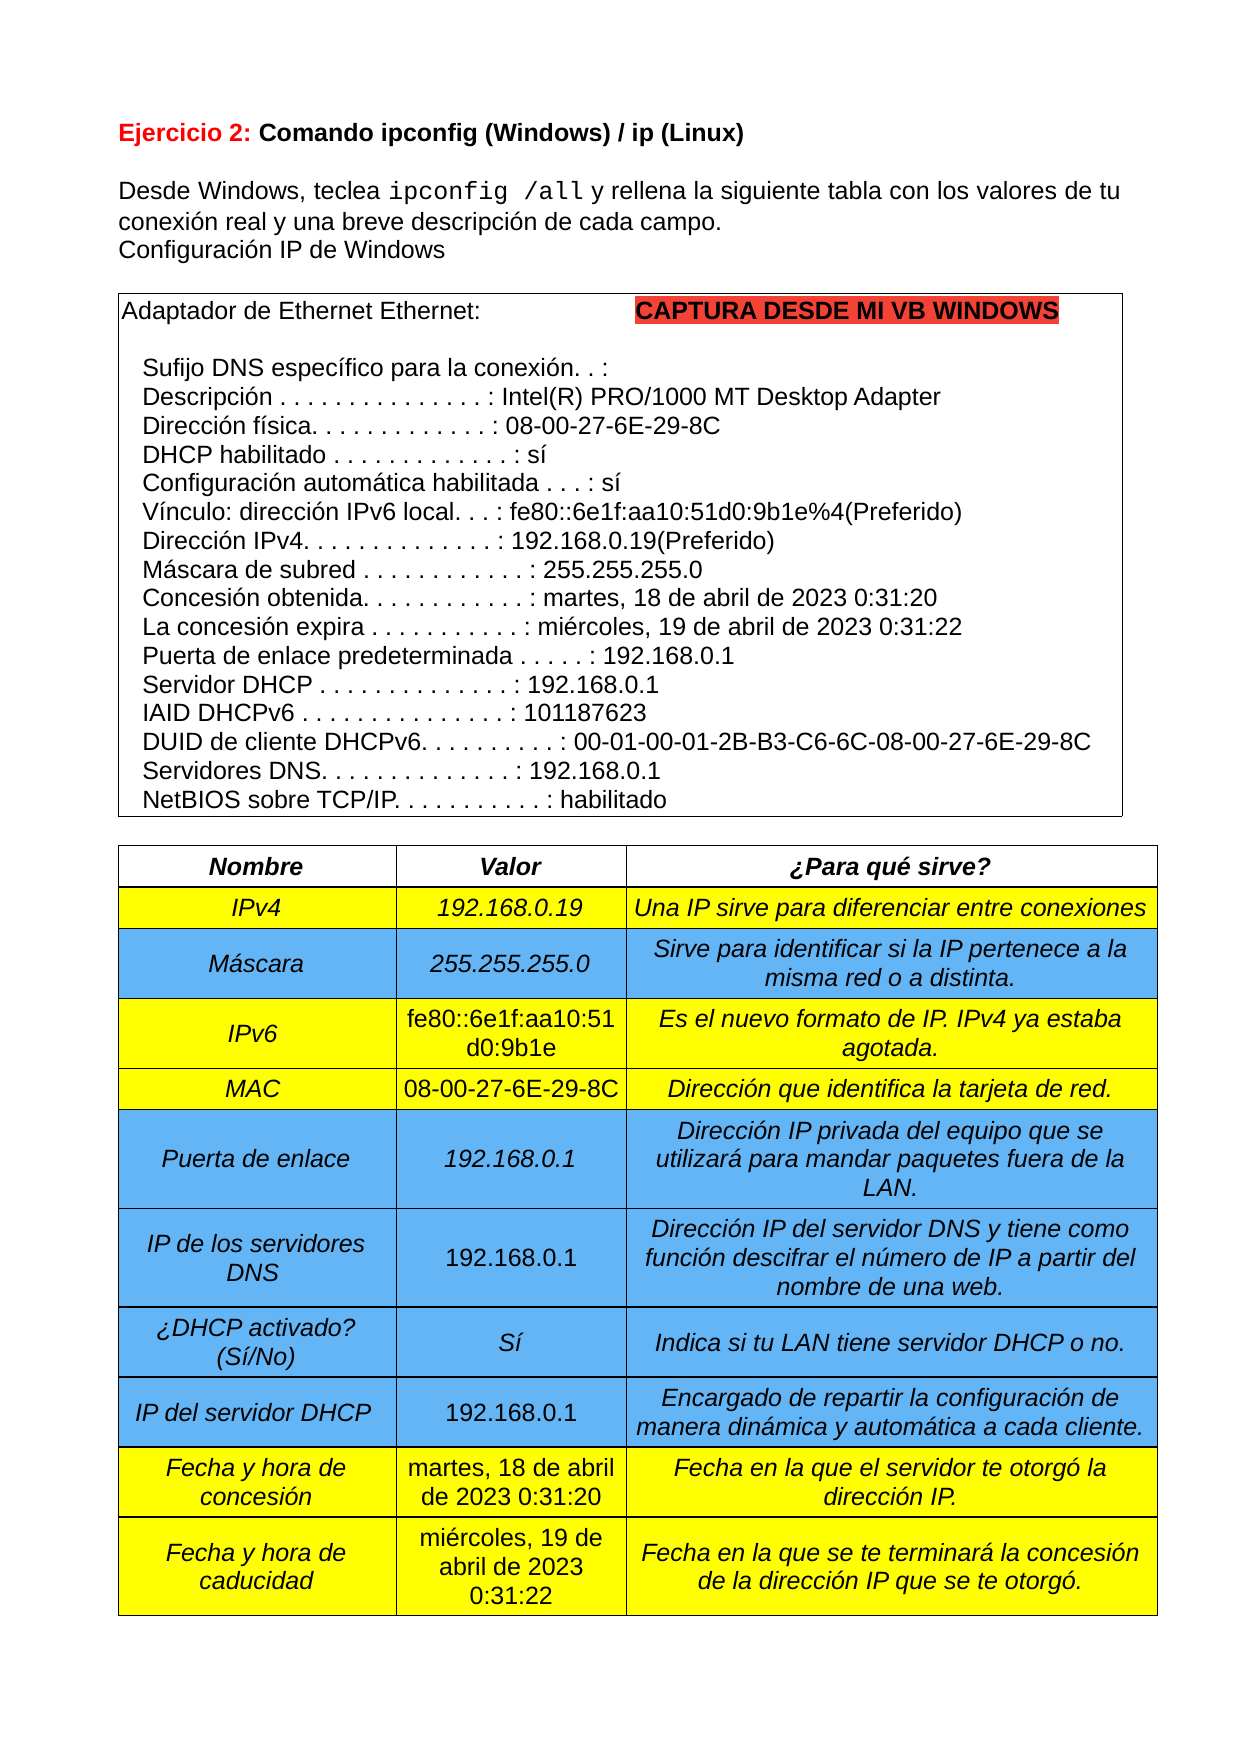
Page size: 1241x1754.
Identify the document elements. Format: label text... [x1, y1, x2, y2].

table_cell Encargado de repartir la configuración de manera dinámica y automática a cada cliente. [627, 1378, 1157, 1446]
table_cell Fecha y hora de caducidad [119, 1518, 396, 1615]
table_cell Una IP sirve para diferenciar entre conexiones [627, 888, 1157, 928]
text NetBIOS sobre TCP/IP. . . . . . . . . . . : habilitado [119, 782, 1122, 816]
table_cell Fecha y hora de concesión [119, 1448, 396, 1516]
table_cell IPv6 [119, 999, 396, 1068]
table_cell MAC [119, 1069, 396, 1109]
table_cell martes, 18 de abril de 2023 0:31:20 [397, 1448, 626, 1516]
text DUID de cliente DHCPv6. . . . . . . . . . : 00-01-00-01-2B-B3-C6-6C-08-00-27-6E-29-8C [119, 724, 1122, 753]
table_cell 192.168.0.1 [397, 1378, 626, 1446]
table_cell Dirección IP privada del equipo que se utilizará para mandar paquetes fuera de la LAN. [627, 1110, 1157, 1208]
table_cell Fecha en la que se te terminará la concesión de la dirección IP que se te otorgó. [627, 1518, 1157, 1615]
table_cell 08-00-27-6E-29-8C [397, 1069, 626, 1109]
table_cell IP de los servidores DNS [119, 1209, 396, 1306]
table_cell Indica si tu LAN tiene servidor DHCP o no. [627, 1308, 1157, 1376]
text Vínculo: dirección IPv6 local. . . : fe80::6e1f:aa10:51d0:9b1e%4(Preferido) [119, 494, 1122, 523]
text Concesión obtenida. . . . . . . . . . . . : martes, 18 de abril de 2023 0:31:20 [119, 580, 1122, 609]
table_cell IPv4 [119, 888, 396, 928]
text Adaptador de Ethernet Ethernet: CAPTURA DESDE MI VB WINDOWS [119, 294, 1122, 324]
text Puerta de enlace predeterminada . . . . . : 192.168.0.1 [119, 638, 1122, 667]
table_cell IP del servidor DHCP [119, 1378, 396, 1446]
table_cell 192.168.0.1 [397, 1209, 626, 1306]
table_cell Es el nuevo formato de IP. IPv4 ya estaba agotada. [627, 999, 1157, 1068]
table_cell Sirve para identificar si la IP pertenece a la misma red o a distinta. [627, 929, 1157, 998]
table_cell 192.168.0.19 [397, 888, 626, 928]
table_cell Sí [397, 1308, 626, 1376]
table_cell 255.255.255.0 [397, 929, 626, 998]
text Sufijo DNS específico para la conexión. . : [119, 350, 1122, 379]
text Descripción . . . . . . . . . . . . . . . : Intel(R) PRO/1000 MT Desktop Adapter [119, 379, 1122, 408]
table_cell fe80::6e1f:aa10:51d0:9b1e [397, 999, 626, 1068]
table_cell Dirección IP del servidor DNS y tiene como función descifrar el número de IP a partir del nombre de una web. [627, 1209, 1157, 1306]
table_header Valor [397, 846, 626, 886]
table_cell Dirección que identifica la tarjeta de red. [627, 1069, 1157, 1109]
text Configuración IP de Windows [118, 235, 1122, 264]
text Máscara de subred . . . . . . . . . . . . : 255.255.255.0 [119, 552, 1122, 580]
table_cell Fecha en la que el servidor te otorgó la dirección IP. [627, 1448, 1157, 1516]
text IAID DHCPv6 . . . . . . . . . . . . . . . : 101187623 [119, 695, 1122, 724]
text Ejercicio 2: Comando ipconfig (Windows) / ip (Linux) [118, 118, 1122, 147]
table_cell Máscara [119, 929, 396, 998]
text Dirección IPv4. . . . . . . . . . . . . . : 192.168.0.19(Preferido) [119, 523, 1122, 552]
text Dirección física. . . . . . . . . . . . . : 08-00-27-6E-29-8C [119, 408, 1122, 437]
table_cell ¿DHCP activado? (Sí/No) [119, 1308, 396, 1376]
table_cell Puerta de enlace [119, 1110, 396, 1208]
table_cell 192.168.0.1 [397, 1110, 626, 1208]
text Configuración automática habilitada . . . : sí [119, 465, 1122, 494]
text Servidores DNS. . . . . . . . . . . . . . : 192.168.0.1 [119, 753, 1122, 782]
table_header ¿Para qué sirve? [627, 846, 1157, 886]
text Desde Windows, teclea ipconfig /all y rellena la siguiente tabla con los valores de tu conexión real y una breve descripción de cada campo. [118, 176, 1122, 235]
text Servidor DHCP . . . . . . . . . . . . . . : 192.168.0.1 [119, 667, 1122, 695]
table_header Nombre [119, 846, 396, 886]
table_cell miércoles, 19 de abril de 2023 0:31:22 [397, 1518, 626, 1615]
text DHCP habilitado . . . . . . . . . . . . . : sí [119, 437, 1122, 465]
text La concesión expira . . . . . . . . . . . : miércoles, 19 de abril de 2023 0:31:22 [119, 609, 1122, 638]
